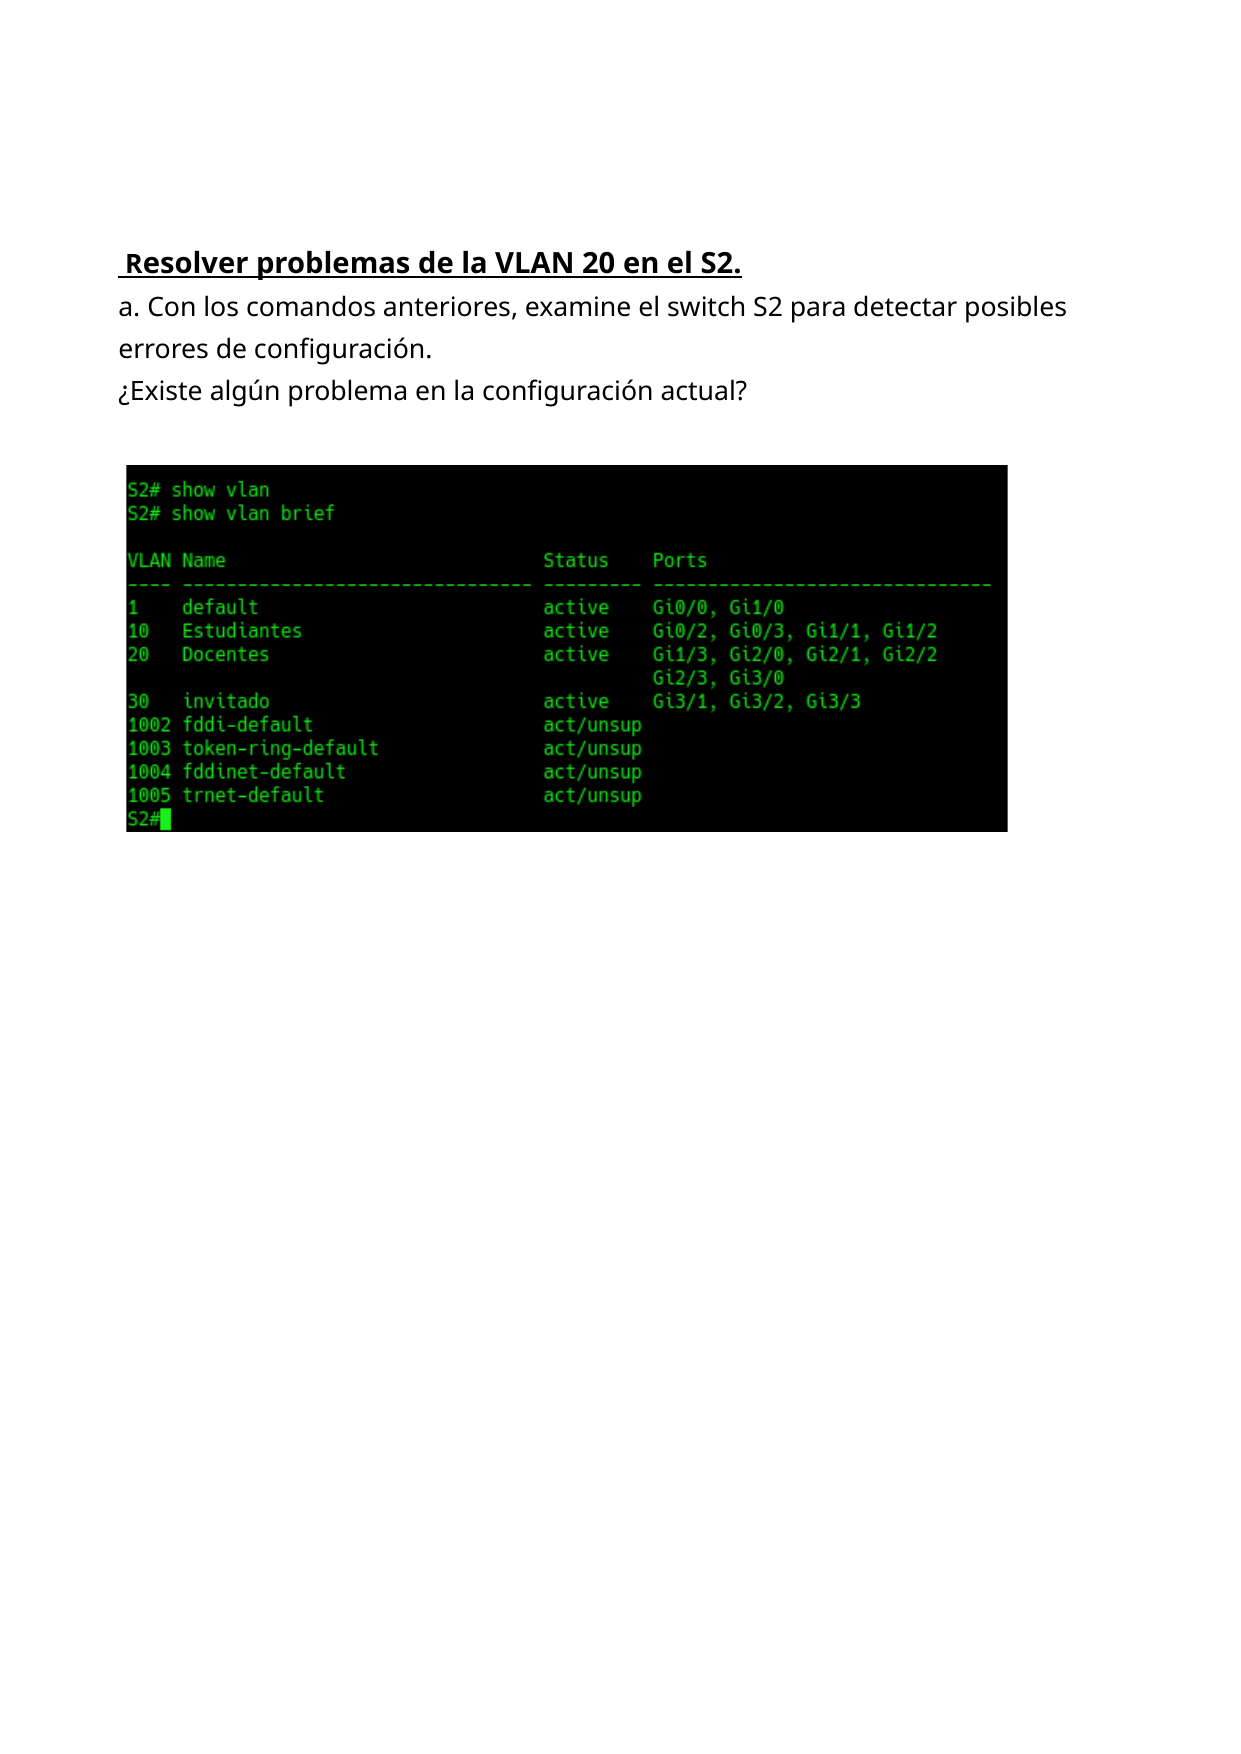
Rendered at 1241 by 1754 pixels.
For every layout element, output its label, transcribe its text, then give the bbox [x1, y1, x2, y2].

picture [126, 465, 1008, 832]
text a. Con los comandos anteriores, examine el switch S2 para detectar posibles errores de configuración. [118, 288, 1122, 366]
text ¿Existe algún problema en la configuración actual? [118, 372, 1122, 408]
text Resolver problemas de la VLAN 20 en el S2. [118, 243, 1122, 282]
